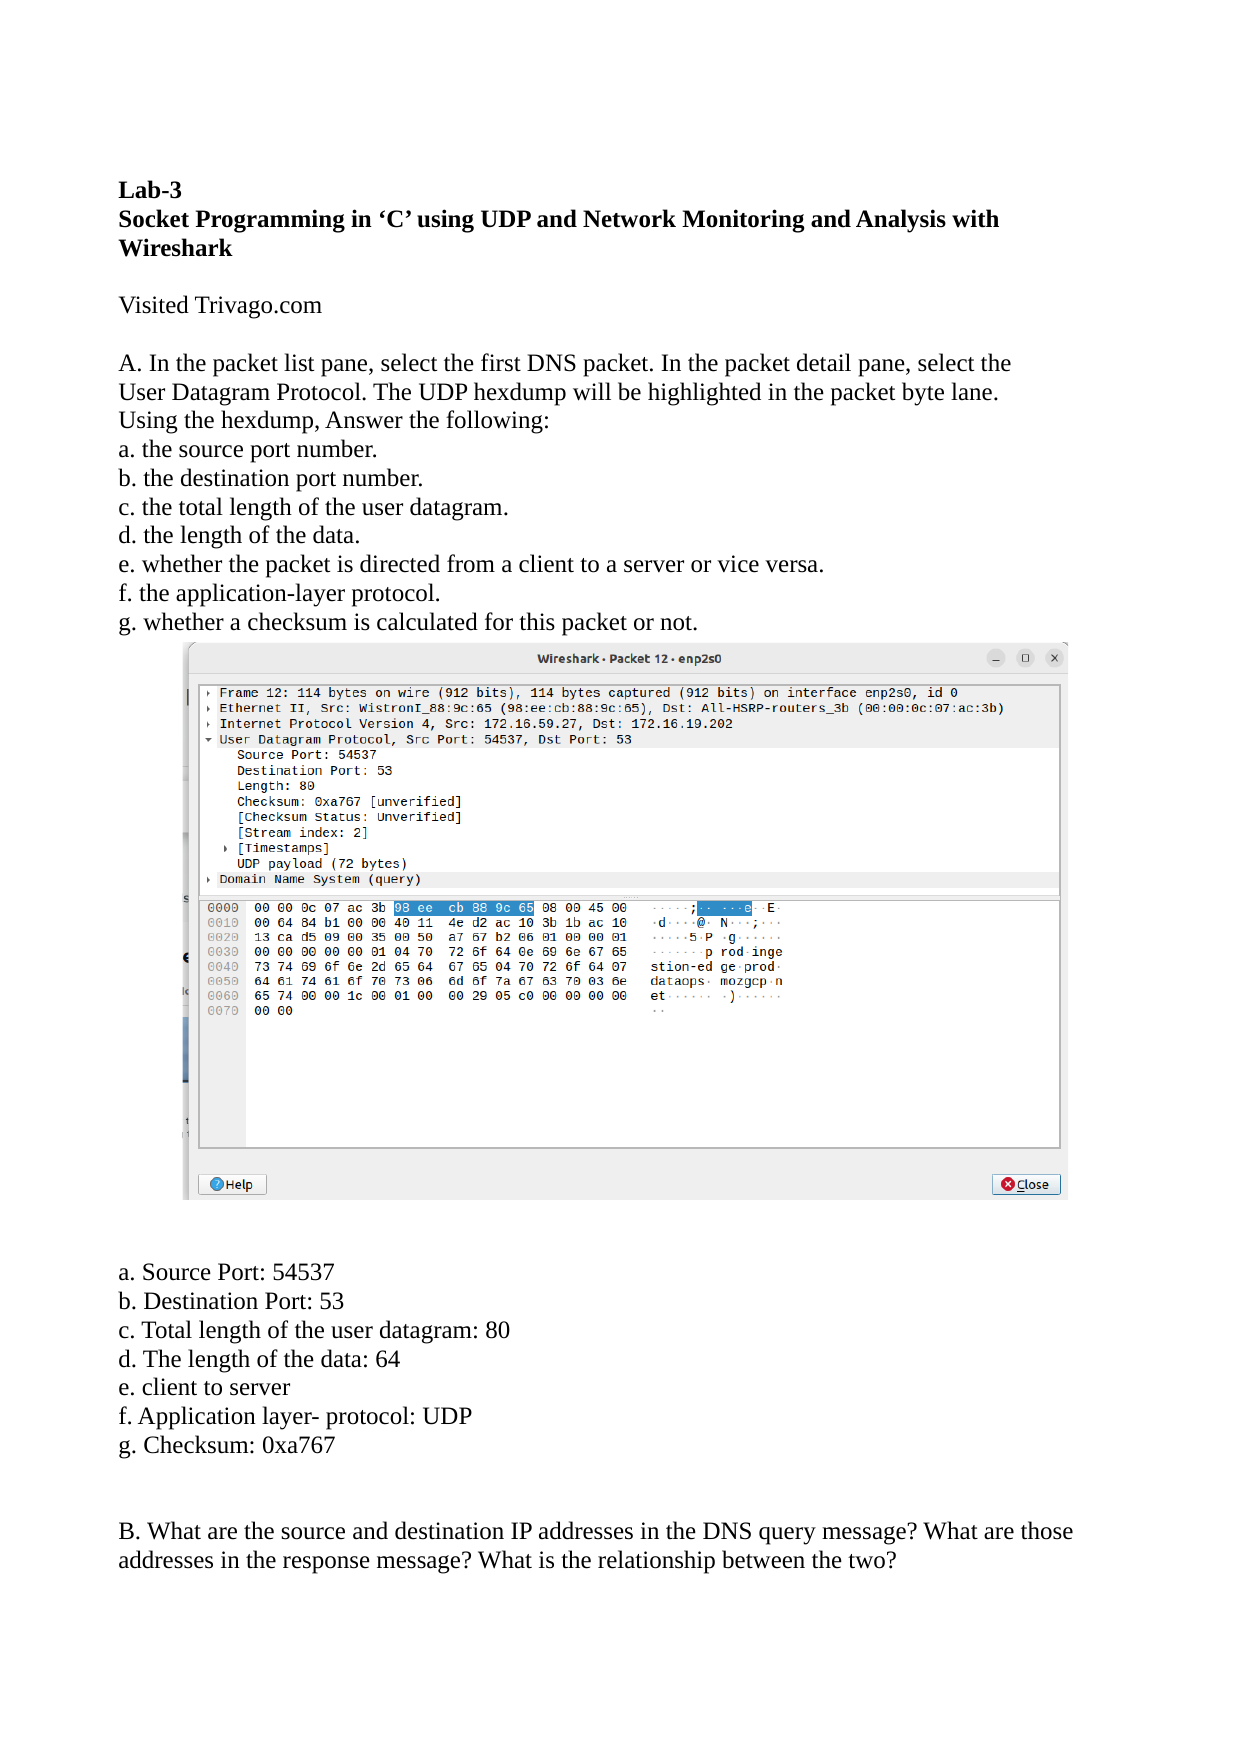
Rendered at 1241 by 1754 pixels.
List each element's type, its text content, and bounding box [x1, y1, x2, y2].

text addresses in the response message? What is the relationship between the two? [118, 1545, 1122, 1574]
text Visited Trivago.com [118, 291, 1122, 319]
text b. Destination Port: 53 [118, 1286, 1122, 1315]
text g. Checksum: 0xa767 [118, 1430, 1122, 1459]
text B. What are the source and destination IP addresses in the DNS query message? What are those [118, 1516, 1122, 1545]
text f. Application layer- protocol: UDP [118, 1401, 1122, 1430]
text g. whether a checksum is calculated for this packet or not. [118, 607, 1122, 636]
text Using the hexdump, Answer the following: [118, 406, 1122, 434]
text c. the total length of the user datagram. [118, 492, 1122, 521]
text Wireshark [118, 233, 1122, 262]
text a. Source Port: 54537 [118, 1257, 1122, 1286]
text e. client to server [118, 1372, 1122, 1401]
text d. the length of the data. [118, 521, 1122, 549]
text Socket Programming in ‘C’ using UDP and Network Monitoring and Analysis with [118, 204, 1122, 233]
text d. The length of the data: 64 [118, 1344, 1122, 1372]
text a. the source port number. [118, 434, 1122, 463]
text e. whether the packet is directed from a client to a server or vice versa. [118, 549, 1122, 578]
text A. In the packet list pane, select the first DNS packet. In the packet detail pane, select the [118, 348, 1122, 377]
picture [182, 642, 1069, 1200]
text c. Total length of the user datagram: 80 [118, 1315, 1122, 1344]
text Lab-3 [118, 176, 1122, 204]
text f. the application-layer protocol. [118, 578, 1122, 607]
text User Datagram Protocol. The UDP hexdump will be highlighted in the packet byte lane. [118, 377, 1122, 406]
text b. the destination port number. [118, 463, 1122, 492]
